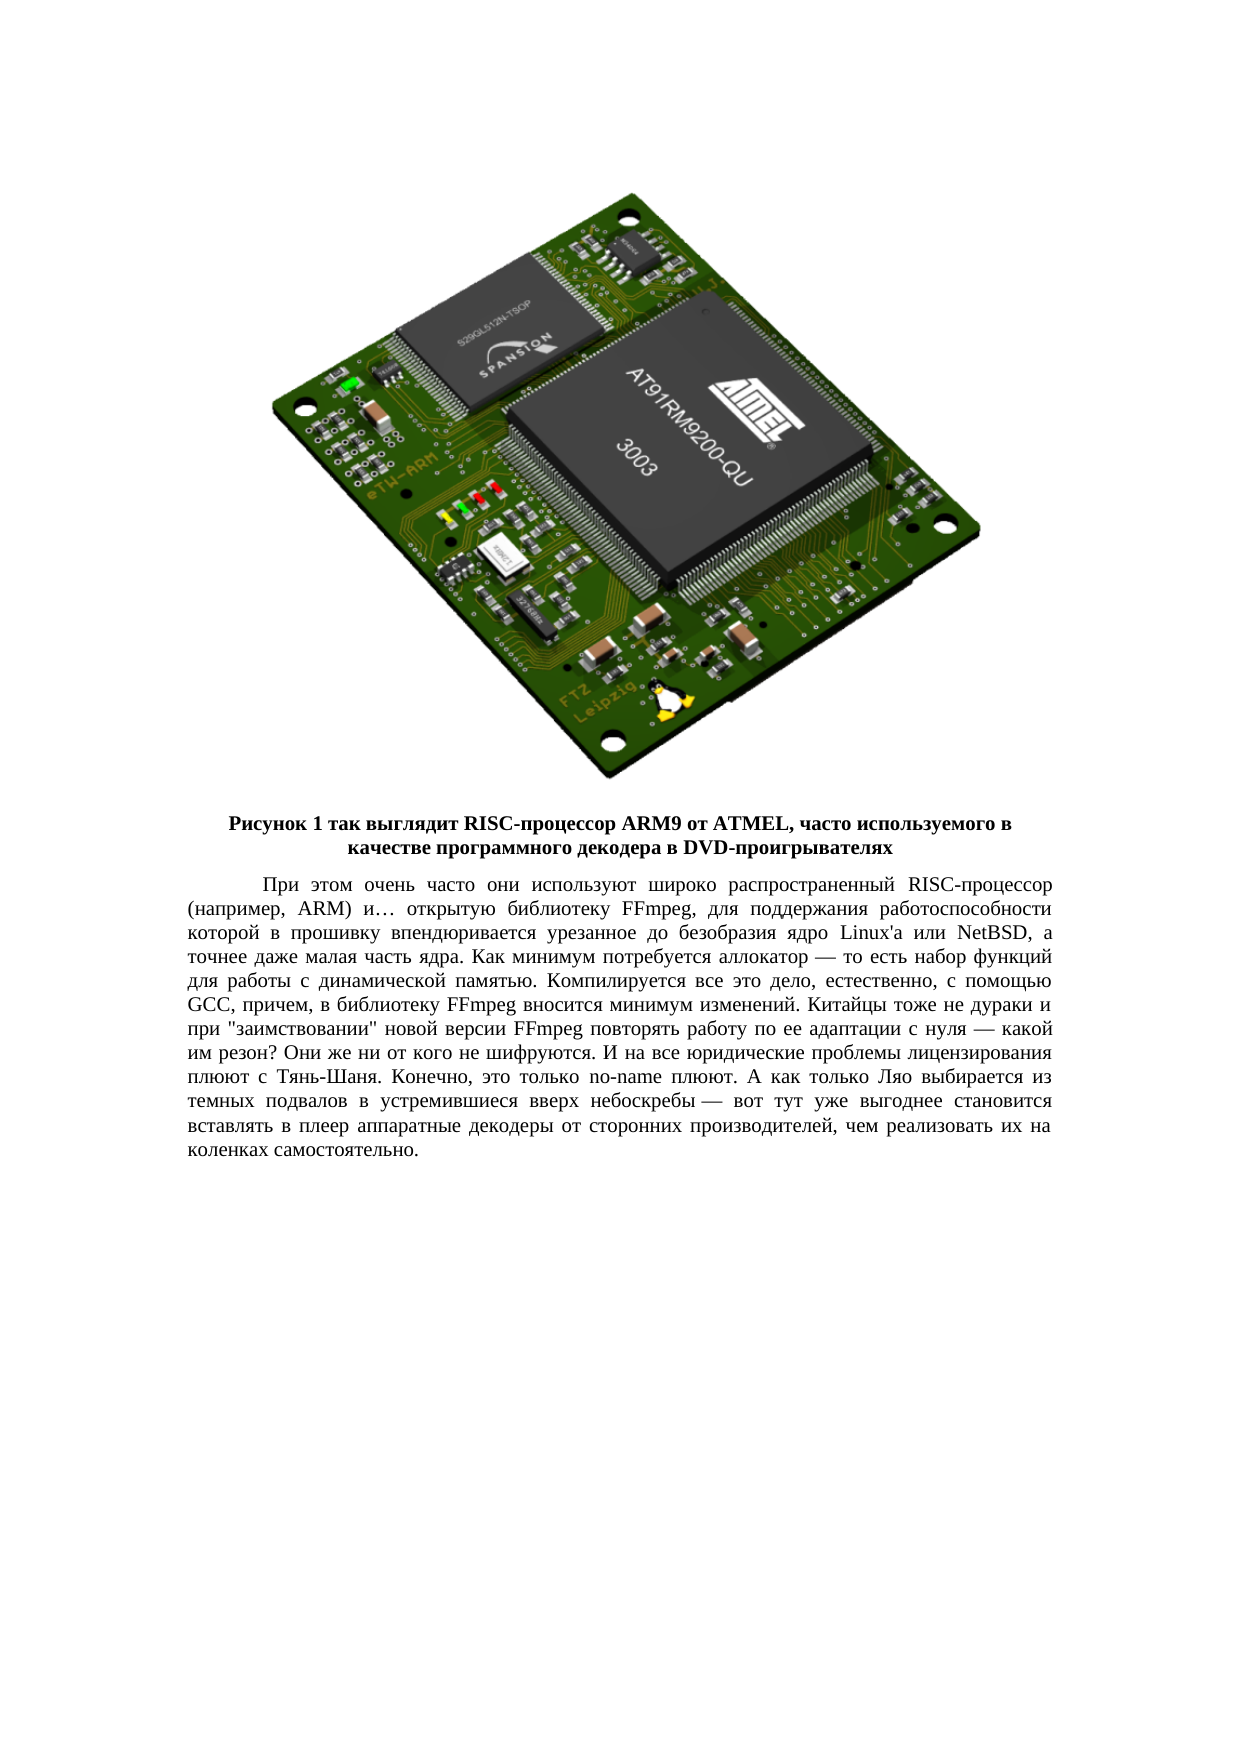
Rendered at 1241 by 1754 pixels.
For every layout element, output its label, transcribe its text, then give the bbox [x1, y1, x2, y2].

picture [187, 150, 1053, 799]
text Рисунок 1 так выглядит RISC-процессор ARM9 от ATMEL, часто используемого в качестве программного декодера в DVD-проигрывателях [187, 811, 1053, 859]
text При этом очень часто они используют широко распространенный RISC-процессор (например, ARM) и… открытую библиотеку FFmpeg, для поддержания работоспособности которой в прошивку впендюривается урезанное до безобразия ядро Linux'а или NetBSD, а точнее даже малая часть ядра. Как минимум потребуется аллокатор — то есть набор функций для работы с динамической памятью. Компилируется все это дело, естественно, с помощью GCC, причем, в библиотеку FFmpeg вносится минимум изменений. Китайцы тоже не дураки и при "заимствовании" новой версии FFmpeg повторять работу по ее адаптации с нуля — какой им резон? Они же ни от кого не шифруются. И на все юридические проблемы лицензирования плюют с Тянь-Шаня. Конечно, это только no-name плюют. А как только Ляо выбирается из темных подвалов в устремившиеся вверх небоскребы — вот тут уже выгоднее становится вставлять в плеер аппаратные декодеры от сторонних производителей, чем реализовать их на коленках самостоятельно. [187, 872, 1053, 1161]
